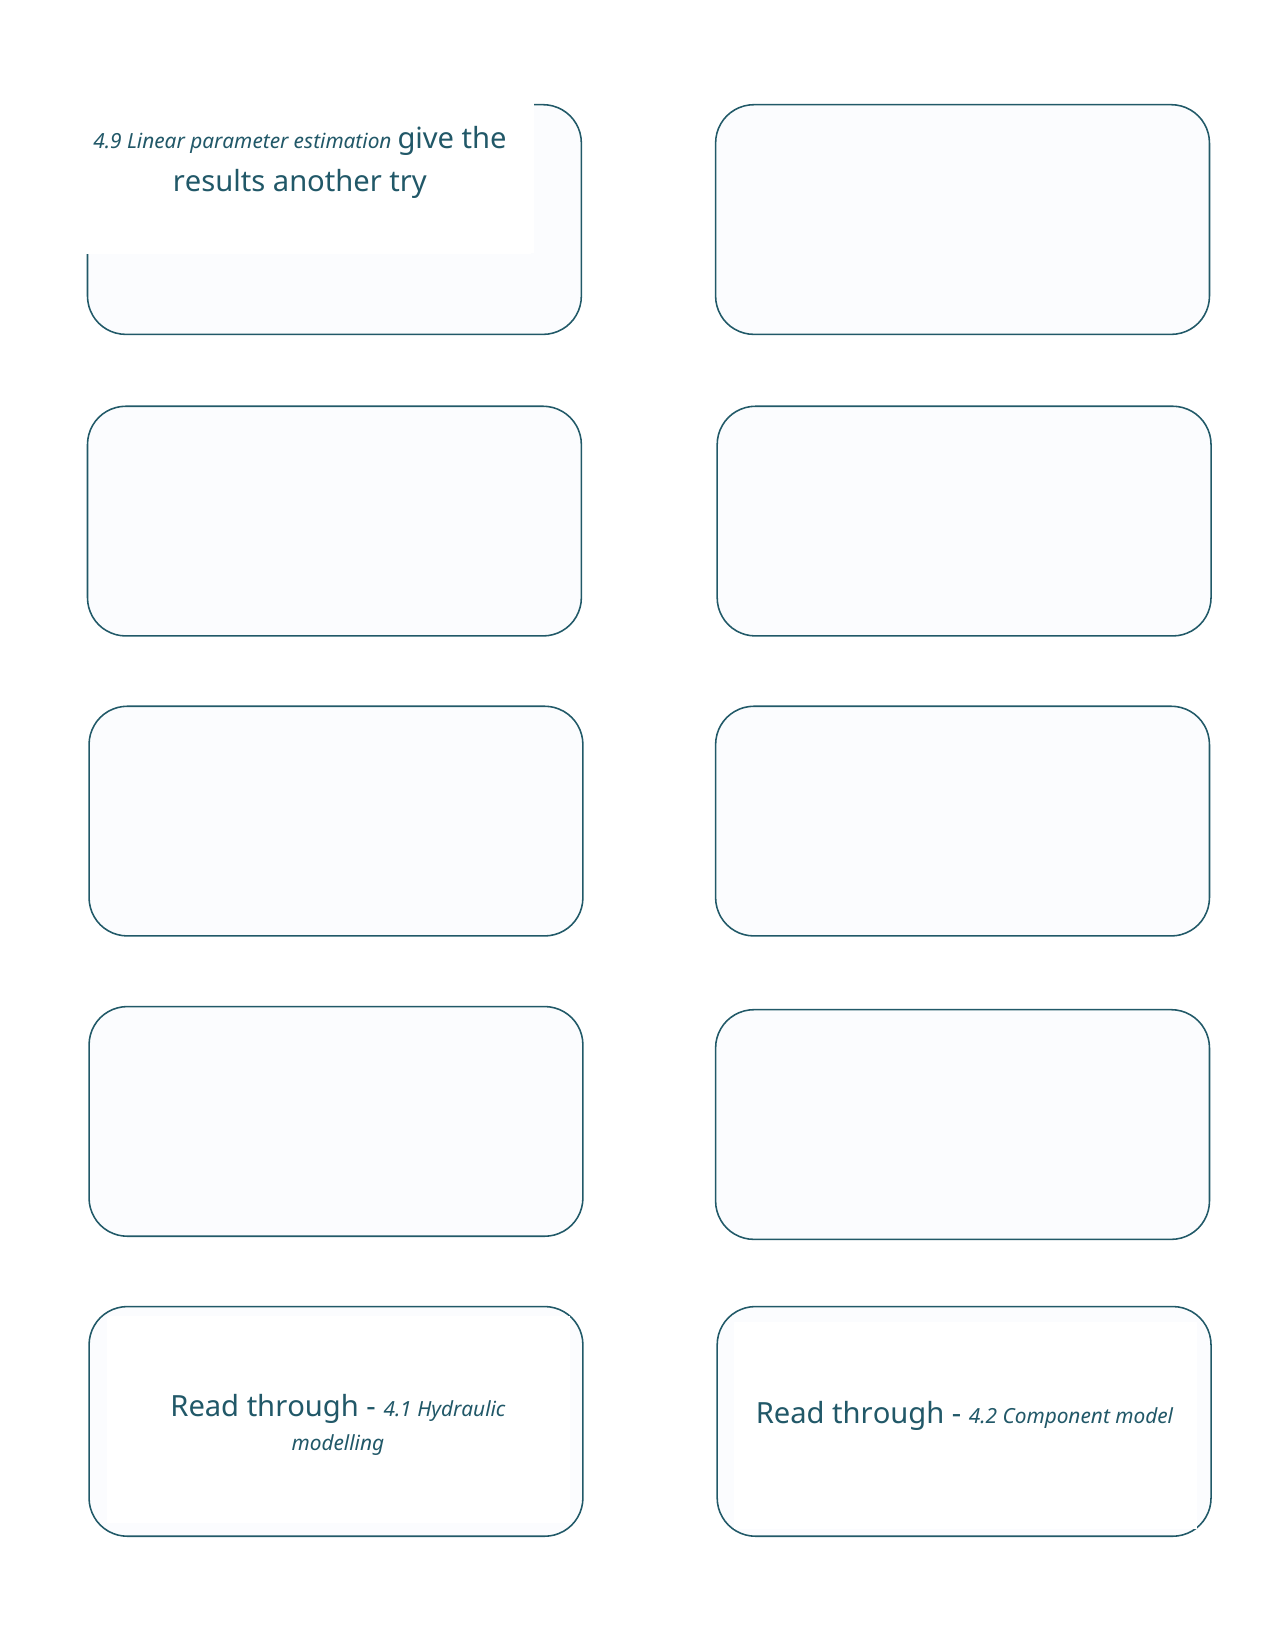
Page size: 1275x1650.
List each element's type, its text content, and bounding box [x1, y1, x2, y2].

table_cell [71, 45, 534, 253]
text Read through - 4.2 Component model [749, 1392, 1182, 1432]
table_cell [68, 47, 531, 254]
table_cell [67, 41, 530, 45]
table_header [638, 75, 666, 375]
table_cell [38, 975, 637, 1275]
table_cell [65, 45, 71, 253]
table_cell [666, 975, 1266, 1275]
table_cell [38, 675, 637, 975]
table_cell [38, 375, 637, 675]
text Read through - 4.1 Hydraulic modelling [122, 1386, 555, 1457]
table_header [38, 75, 637, 375]
table_header [666, 75, 1266, 375]
table_cell [666, 375, 1266, 675]
table_cell [638, 375, 666, 675]
table_cell [638, 675, 666, 975]
table_cell [638, 975, 666, 1275]
table_cell [666, 675, 1266, 975]
